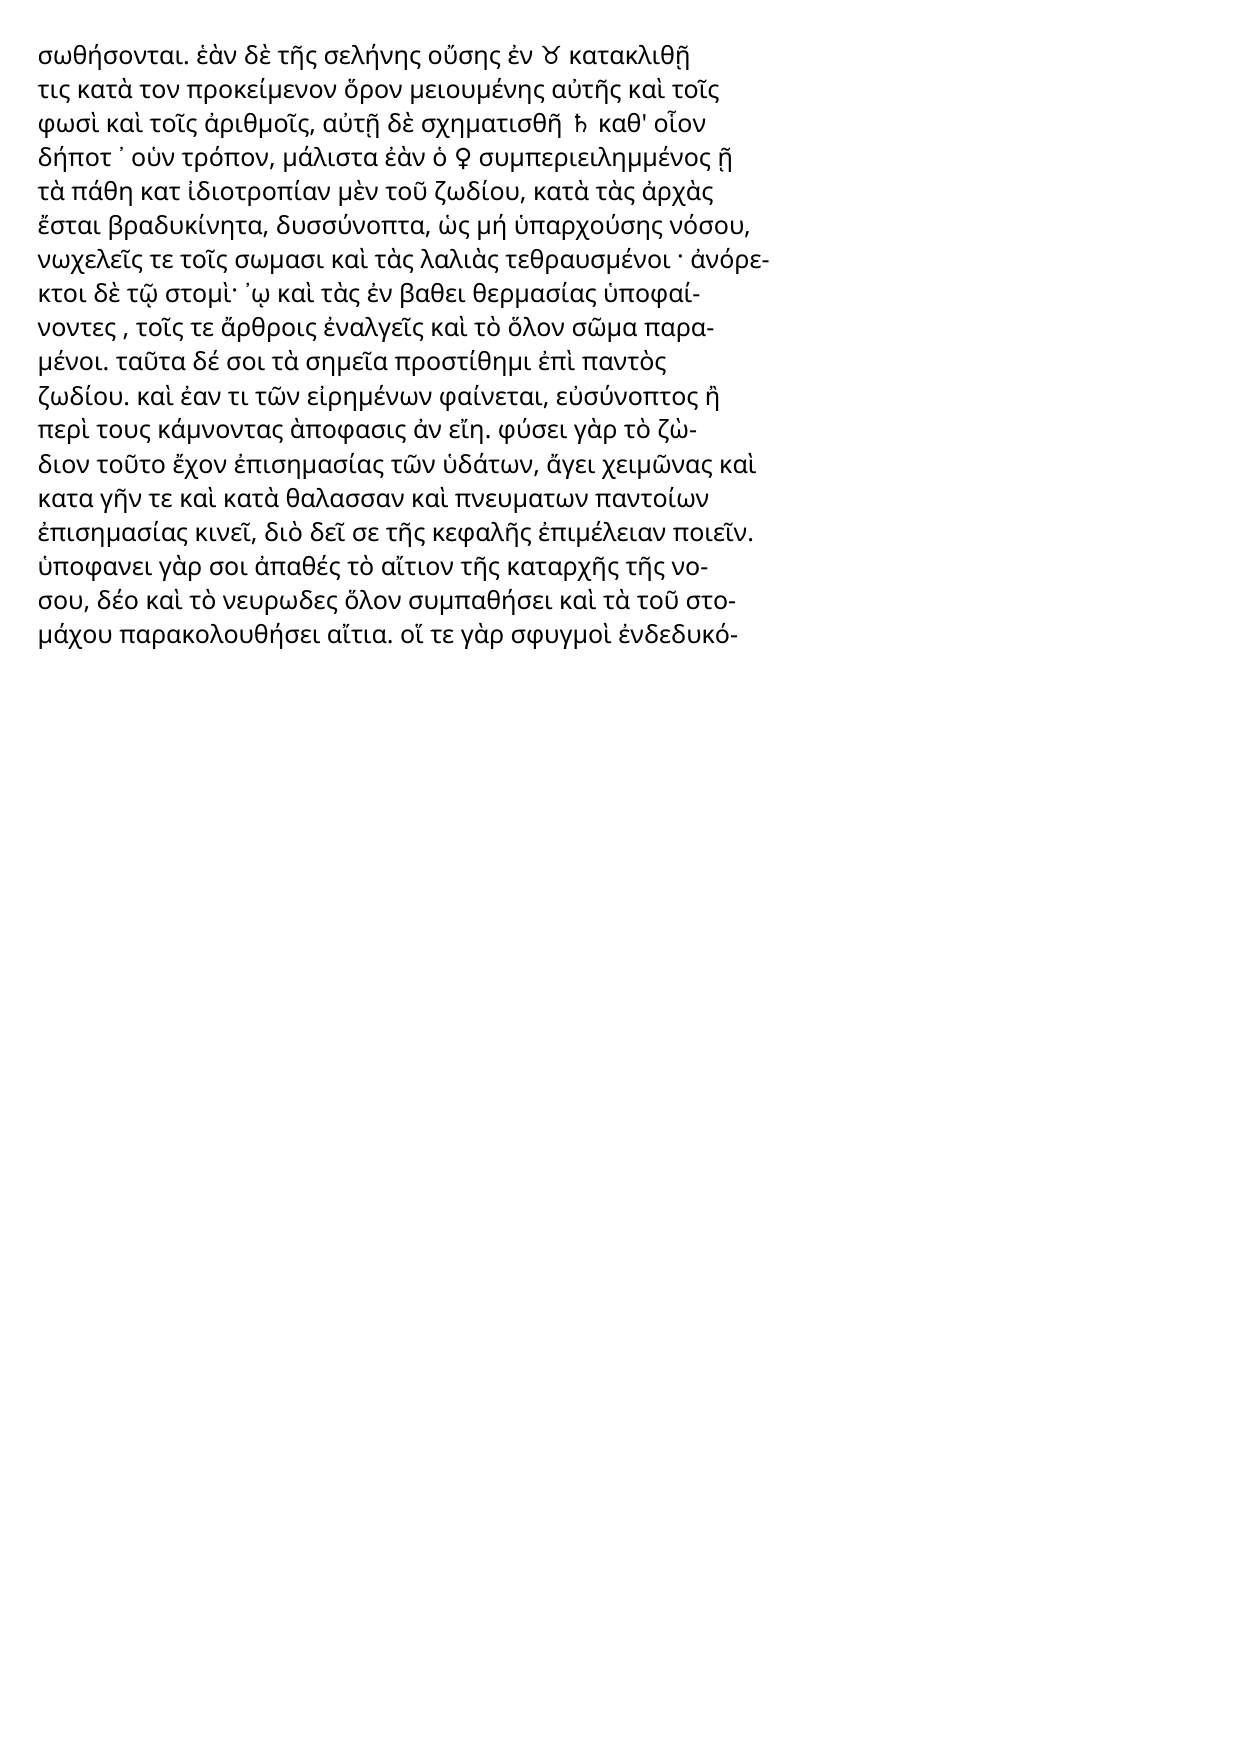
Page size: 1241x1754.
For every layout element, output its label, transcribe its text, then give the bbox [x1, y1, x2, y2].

text σωθήσονται. ἑὰν δὲ τῆς σελήνης οὔσης ἐν ♉ κατακλιθῇ τις κατὰ τον προκείμενον ὅρον μειουμένης αὐτῆς καὶ τοῖς φωσὶ καὶ τοῖς ἀριθμοῖς, αὐτῇ δὲ σχηματισθῆ ♄ καθ' οἷον δήποτ ᾽ οὑν τρόπον, μάλιστα ἐὰν ὁ ♀ συμπεριειλημμένος ῇ τὰ πάθη κατ ἰδιοτροπίαν μὲν τοῦ ζωδίου, κατὰ τὰς ἀρχὰς ἔσται βραδυκίνητα, δυσσύνοπτα, ὡς μή ὑπαρχούσης νόσου, νωχελεῖς τε τοῖς σωμασι καὶ τὰς λαλιὰς τεθραυσμένοι · ἀνόρε- κτοι δὲ τῷ στομὶ· ᾽ῳ καὶ τὰς ἐν βαθει θερμασίας ὑποφαί- νοντες , τοῖς τε ἄρθροις ἐναλγεῖς καὶ τὸ ὅλον σῶμα παρα- μένοι. ταῦτα δέ σοι τὰ σημεῖα προστίθημι ἐπὶ παντὸς ζωδίου. καὶ ἐαν τι τῶν εἰρημένων φαίνεται, εὐσύνοπτος ἢ περὶ τους κάμνοντας ὰποφασις ἀν εἴη. φύσει γὰρ τὸ ζὼ- διον τοῦτο ἔχον ἐπισημασίας τῶν ὑδάτων, ἄγει χειμῶνας καὶ κατα γῆν τε καὶ κατὰ θαλασσαν καὶ πνευματων παντοίων ἐπισημασίας κινεῖ, διὸ δεῖ σε τῆς κεφαλῆς ἐπιμέλειαν ποιεῖν. ὑποφανει γὰρ σοι ἀπαθές τὸ αἴτιον τῆς καταρχῆς τῆς νο- σου, δέο καὶ τὸ νευρωδες ὅλον συμπαθήσει καὶ τὰ τοῦ στο- μάχου παρακολουθήσει αἴτια. οἵ τε γὰρ σφυγμοὶ ἐνδεδυκό- [37, 37, 1203, 651]
